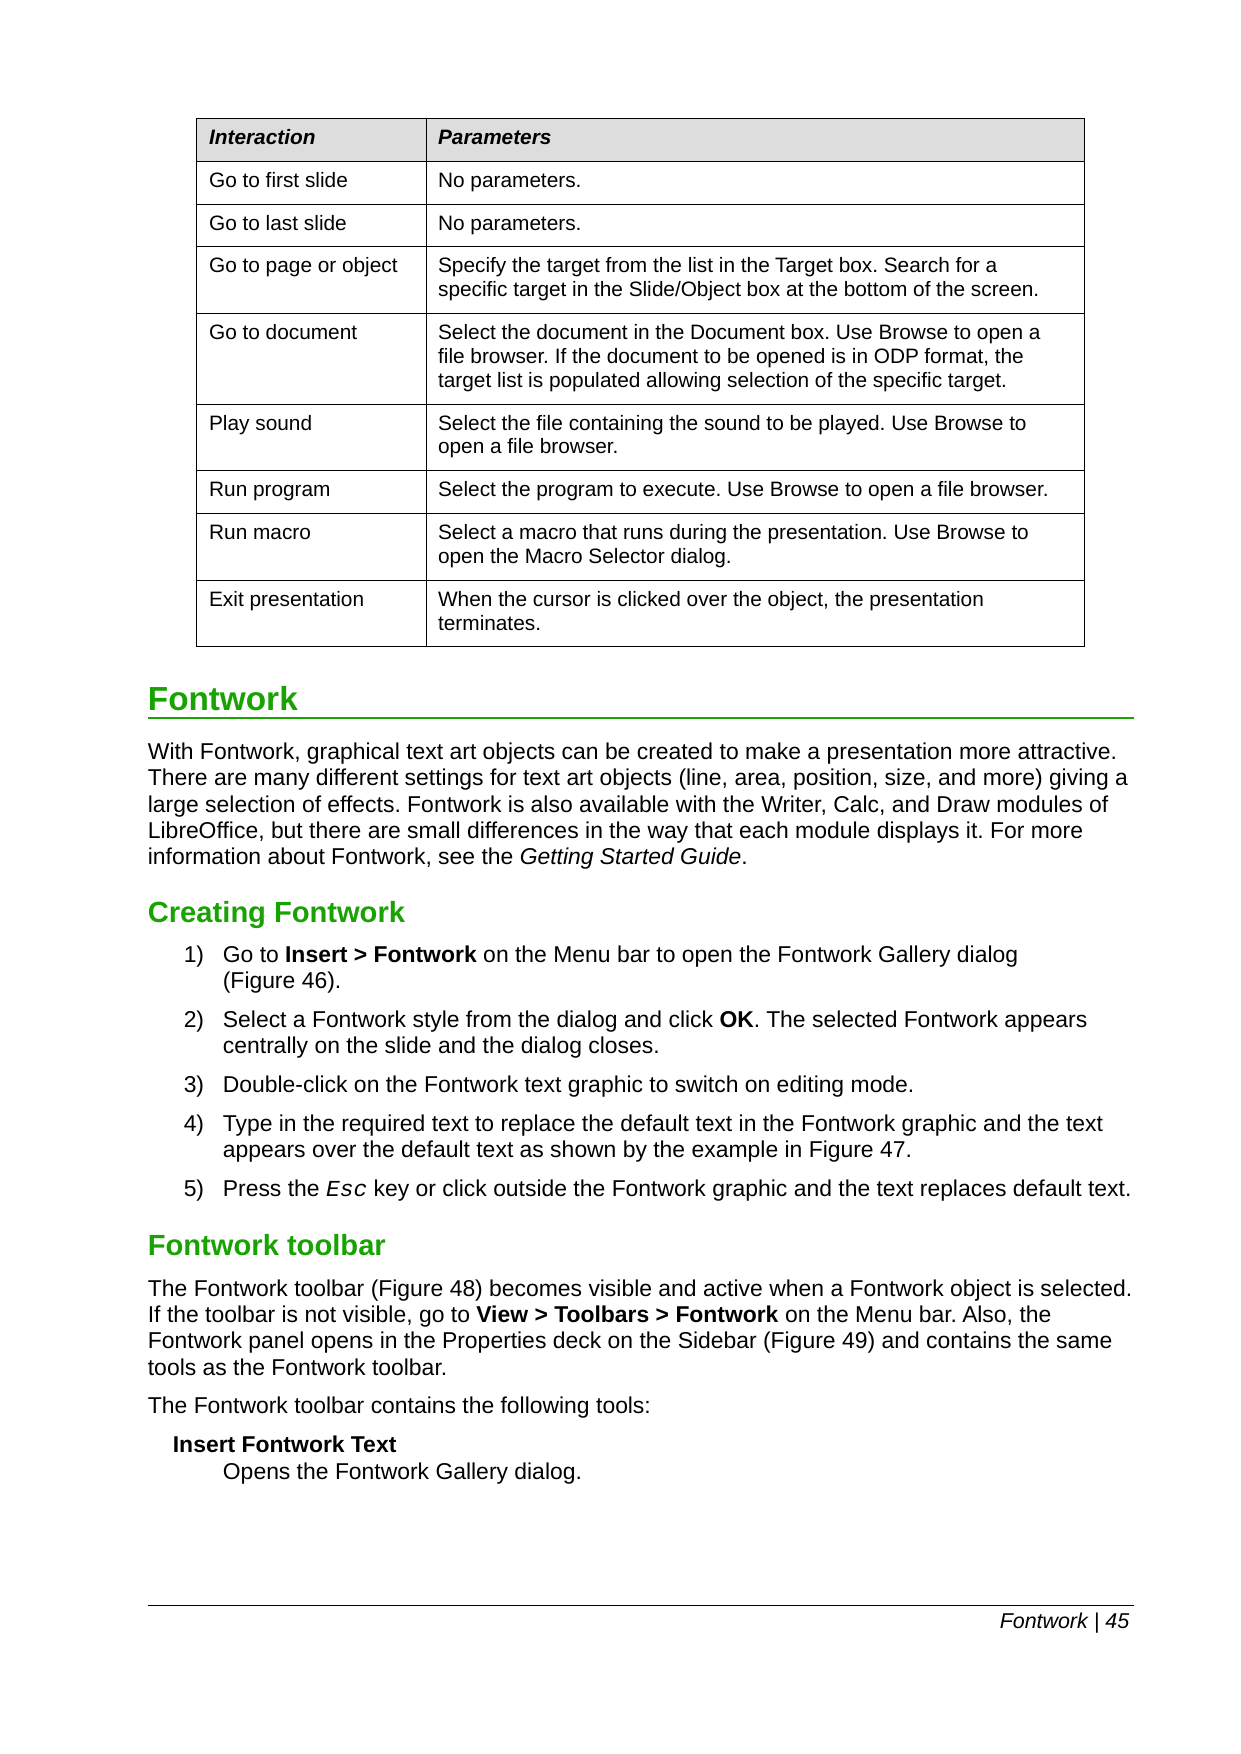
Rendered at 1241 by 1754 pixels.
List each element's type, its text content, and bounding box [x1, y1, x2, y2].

list Go to Insert > Fontwork on the Menu bar to open the Fontwork Gallery dialog (Figure 46). [204, 941, 1134, 993]
table_cell Select the file containing the sound to be played. Use Browse to open a file browser. [427, 405, 1084, 470]
list Type in the required text to replace the default text in the Fontwork graphic and the text appears over the default text as shown by the example in Figure 47. [204, 1110, 1134, 1163]
table_cell Select the document in the Document box. Use Browse to open a file browser. If the document to be opened is in ODP format, the target list is populated allowing selection of the specific target. [427, 314, 1084, 403]
subtitle Creating Fontwork [148, 894, 1134, 928]
text Insert Fontwork Text [173, 1431, 1134, 1458]
table_cell Select the program to execute. Use Browse to open a file browser. [427, 471, 1084, 513]
table_cell Specify the target from the list in the Target box. Search for a specific target in the Slide/Object box at the bottom of the screen. [427, 247, 1084, 313]
subtitle Fontwork [148, 678, 1134, 717]
text The Fontwork toolbar contains the following tools: [148, 1392, 1134, 1419]
table_cell Play sound [197, 405, 426, 470]
list Select a Fontwork style from the dialog and click OK. The selected Fontwork appears centrally on the slide and the dialog closes. [204, 1006, 1134, 1058]
table_cell Go to document [197, 314, 426, 403]
table_cell Exit presentation [197, 581, 426, 646]
table_cell Select a macro that runs during the presentation. Use Browse to open the Macro Selector dialog. [427, 514, 1084, 579]
table_cell When the cursor is clicked over the object, the presentation terminates. [427, 581, 1084, 646]
table_cell Go to page or object [197, 247, 426, 313]
text Opens the Fontwork Gallery dialog. [223, 1458, 1134, 1484]
text The Fontwork toolbar (Figure 48) becomes visible and active when a Fontwork object is selected. If the toolbar is not visible, go to View > Toolbars > Fontwork on the Menu bar. Also, the Fontwork panel opens in the Properties deck on the Sidebar (Figure 49) and contains the same tools as the Fontwork toolbar. [148, 1274, 1134, 1380]
table_cell Go to last slide [197, 205, 426, 246]
table_cell No parameters. [427, 205, 1084, 246]
table_cell Run macro [197, 514, 426, 579]
table_cell No parameters. [427, 162, 1084, 203]
subtitle Fontwork toolbar [148, 1228, 1134, 1262]
list Press the Esc key or click outside the Fontwork graphic and the text replaces default text. [204, 1175, 1134, 1203]
table_cell Run program [197, 471, 426, 513]
list Double-click on the Fontwork text graphic to switch on editing mode. [204, 1071, 1134, 1097]
table_header Parameters [427, 119, 1084, 161]
text With Fontwork, graphical text art objects can be created to make a presentation more attractive. There are many different settings for text art objects (line, area, position, size, and more) giving a large selection of effects. Fontwork is also available with the Writer, Calc, and Draw modules of LibreOffice, but there are small differences in the way that each module displays it. For more information about Fontwork, see the Getting Started Guide. [148, 738, 1134, 869]
table_header Interaction [197, 119, 426, 161]
table_cell Go to first slide [197, 162, 426, 203]
